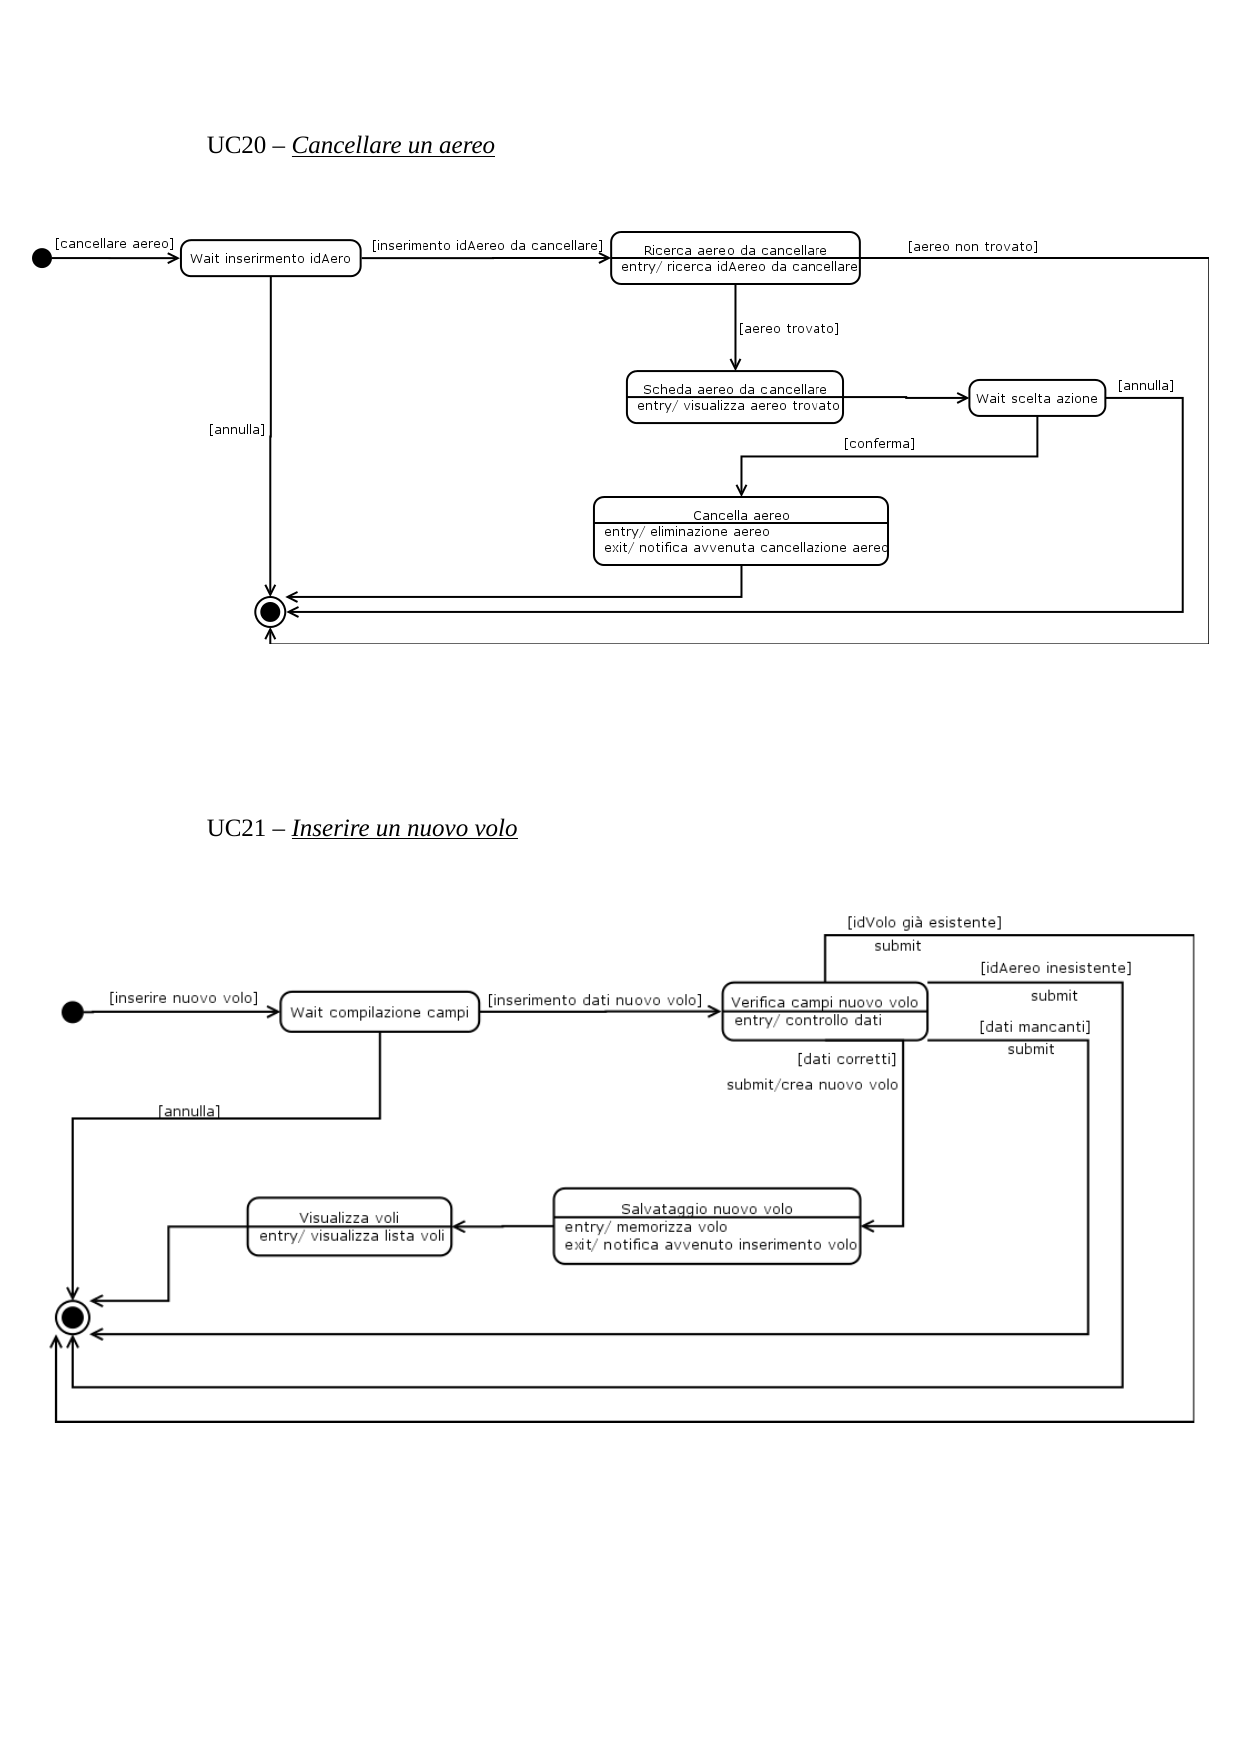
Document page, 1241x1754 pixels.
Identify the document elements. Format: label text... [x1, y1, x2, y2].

subtitle UC20 – Cancellare un aereo [207, 131, 1122, 159]
picture [31, 231, 1209, 644]
picture [45, 913, 1195, 1423]
subtitle UC21 – Inserire un nuovo volo [207, 698, 1122, 842]
